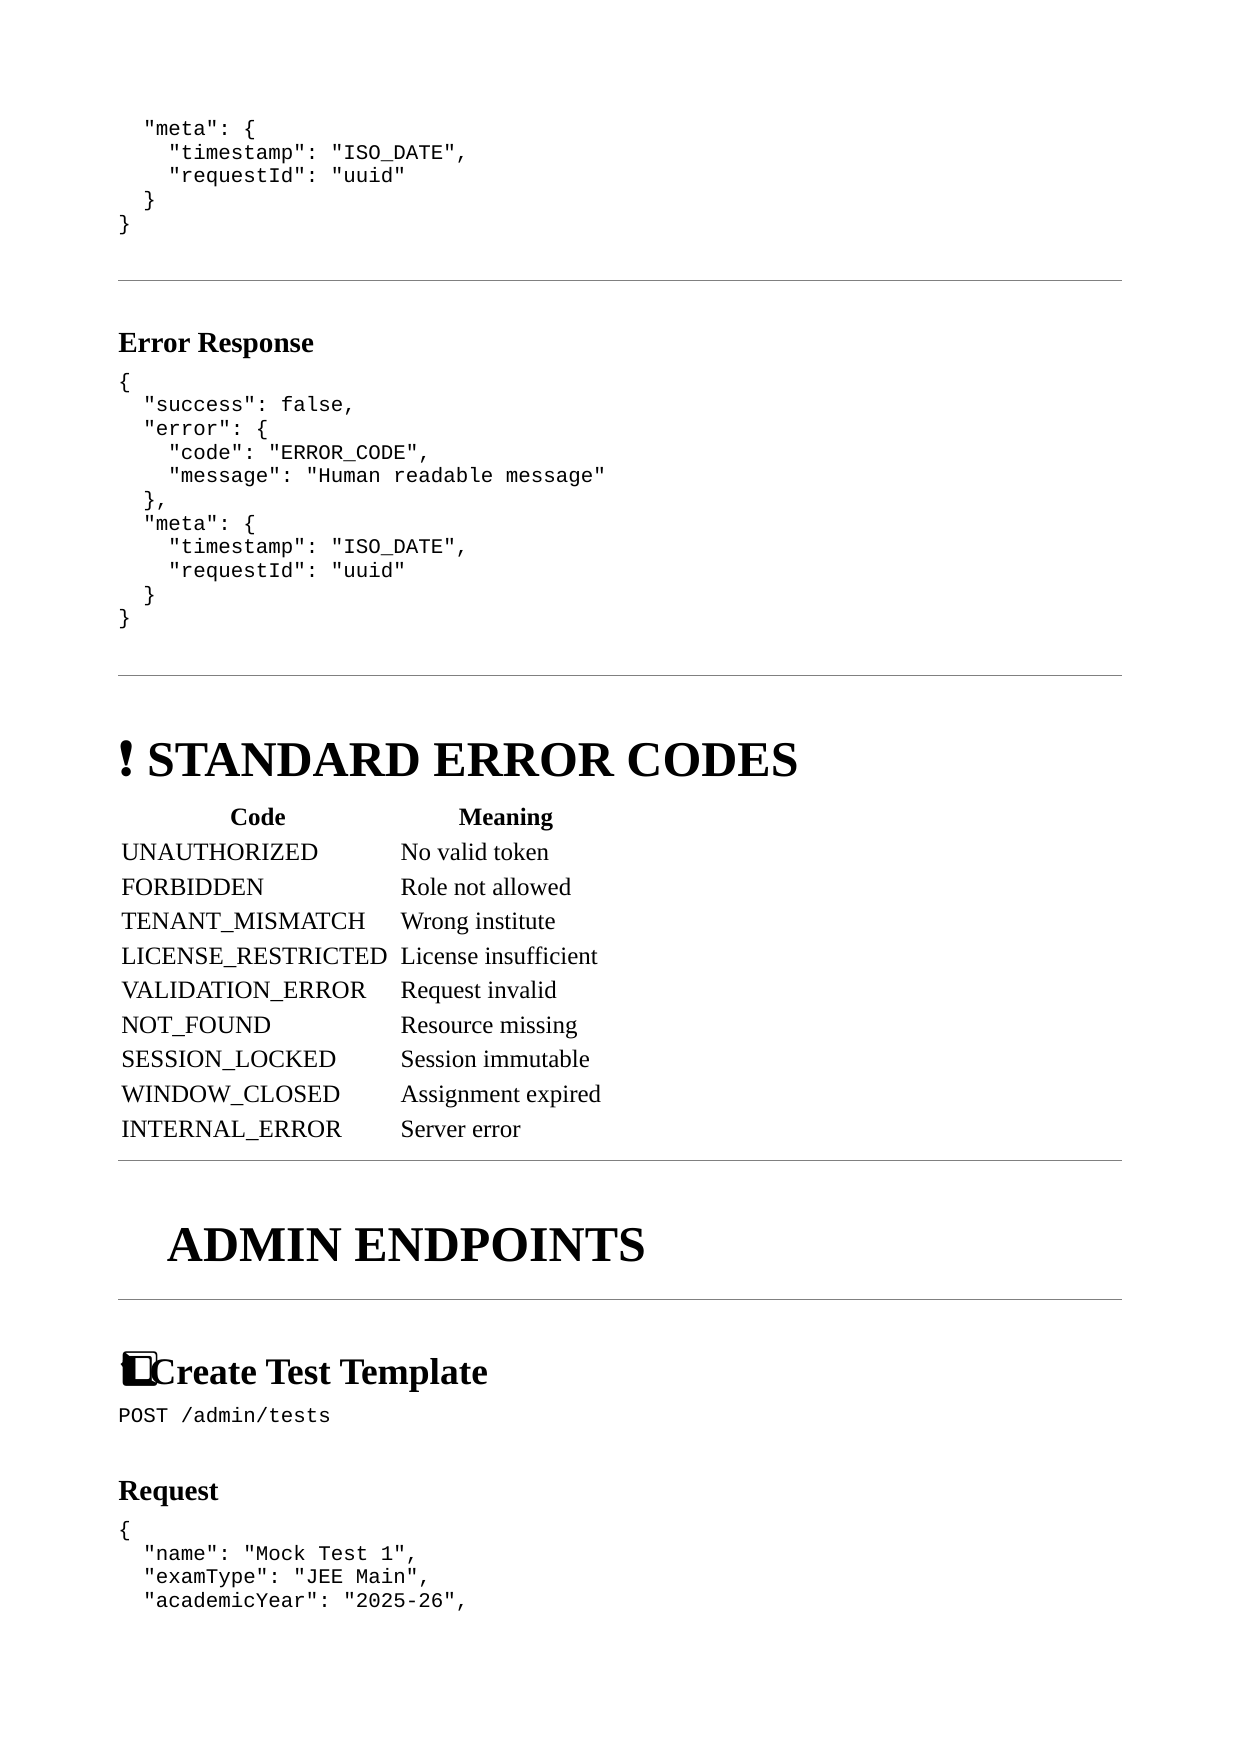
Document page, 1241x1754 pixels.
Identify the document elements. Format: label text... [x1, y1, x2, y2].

text "message": "Human readable message" [118, 465, 1122, 489]
text } [118, 189, 1122, 213]
text "requestId": "uuid" [118, 560, 1122, 583]
text "success": false, [118, 394, 1122, 418]
text POST /admin/tests [118, 1405, 1122, 1429]
text } [118, 607, 1122, 631]
table_cell License insufficient [398, 938, 614, 972]
table_cell Request invalid [398, 973, 614, 1007]
table_header Meaning [398, 800, 614, 834]
text "requestId": "uuid" [118, 165, 1122, 189]
subtitle Error Response [118, 325, 1122, 358]
table_cell INTERNAL_ERROR [118, 1111, 397, 1145]
text "timestamp": "ISO_DATE", [118, 142, 1122, 165]
table_cell Server error [398, 1111, 614, 1145]
table_cell FORBIDDEN [118, 869, 397, 903]
table_cell TENANT_MISMATCH [118, 903, 397, 938]
text "code": "ERROR_CODE", [118, 442, 1122, 465]
table_cell Resource missing [398, 1007, 614, 1042]
text }, [118, 489, 1122, 513]
subtitle 🏢 ADMIN ENDPOINTS [118, 1215, 1122, 1272]
text { [118, 1519, 1122, 1543]
table_cell NOT_FOUND [118, 1007, 397, 1042]
text { [118, 371, 1122, 394]
table_cell Session immutable [398, 1042, 614, 1076]
text "academicYear": "2025-26", [118, 1590, 1122, 1614]
text "examType": "JEE Main", [118, 1566, 1122, 1590]
table_cell Assignment expired [398, 1076, 614, 1111]
text "meta": { [118, 513, 1122, 536]
table_cell Wrong institute [398, 903, 614, 938]
table_cell LICENSE_RESTRICTED [118, 938, 397, 972]
text } [118, 583, 1122, 607]
text } [118, 213, 1122, 236]
table_cell SESSION_LOCKED [118, 1042, 397, 1076]
text "meta": { [118, 118, 1122, 142]
subtitle ❗ STANDARD ERROR CODES [118, 729, 1122, 787]
table_header Code [118, 800, 397, 834]
subtitle 1️⃣ Create Test Template [118, 1350, 1122, 1393]
table_cell UNAUTHORIZED [118, 834, 397, 869]
table_cell No valid token [398, 834, 614, 869]
text "name": "Mock Test 1", [118, 1543, 1122, 1566]
subtitle Request [118, 1473, 1122, 1507]
text "timestamp": "ISO_DATE", [118, 536, 1122, 560]
text "error": { [118, 418, 1122, 442]
table_cell VALIDATION_ERROR [118, 973, 397, 1007]
table_cell Role not allowed [398, 869, 614, 903]
table_cell WINDOW_CLOSED [118, 1076, 397, 1111]
